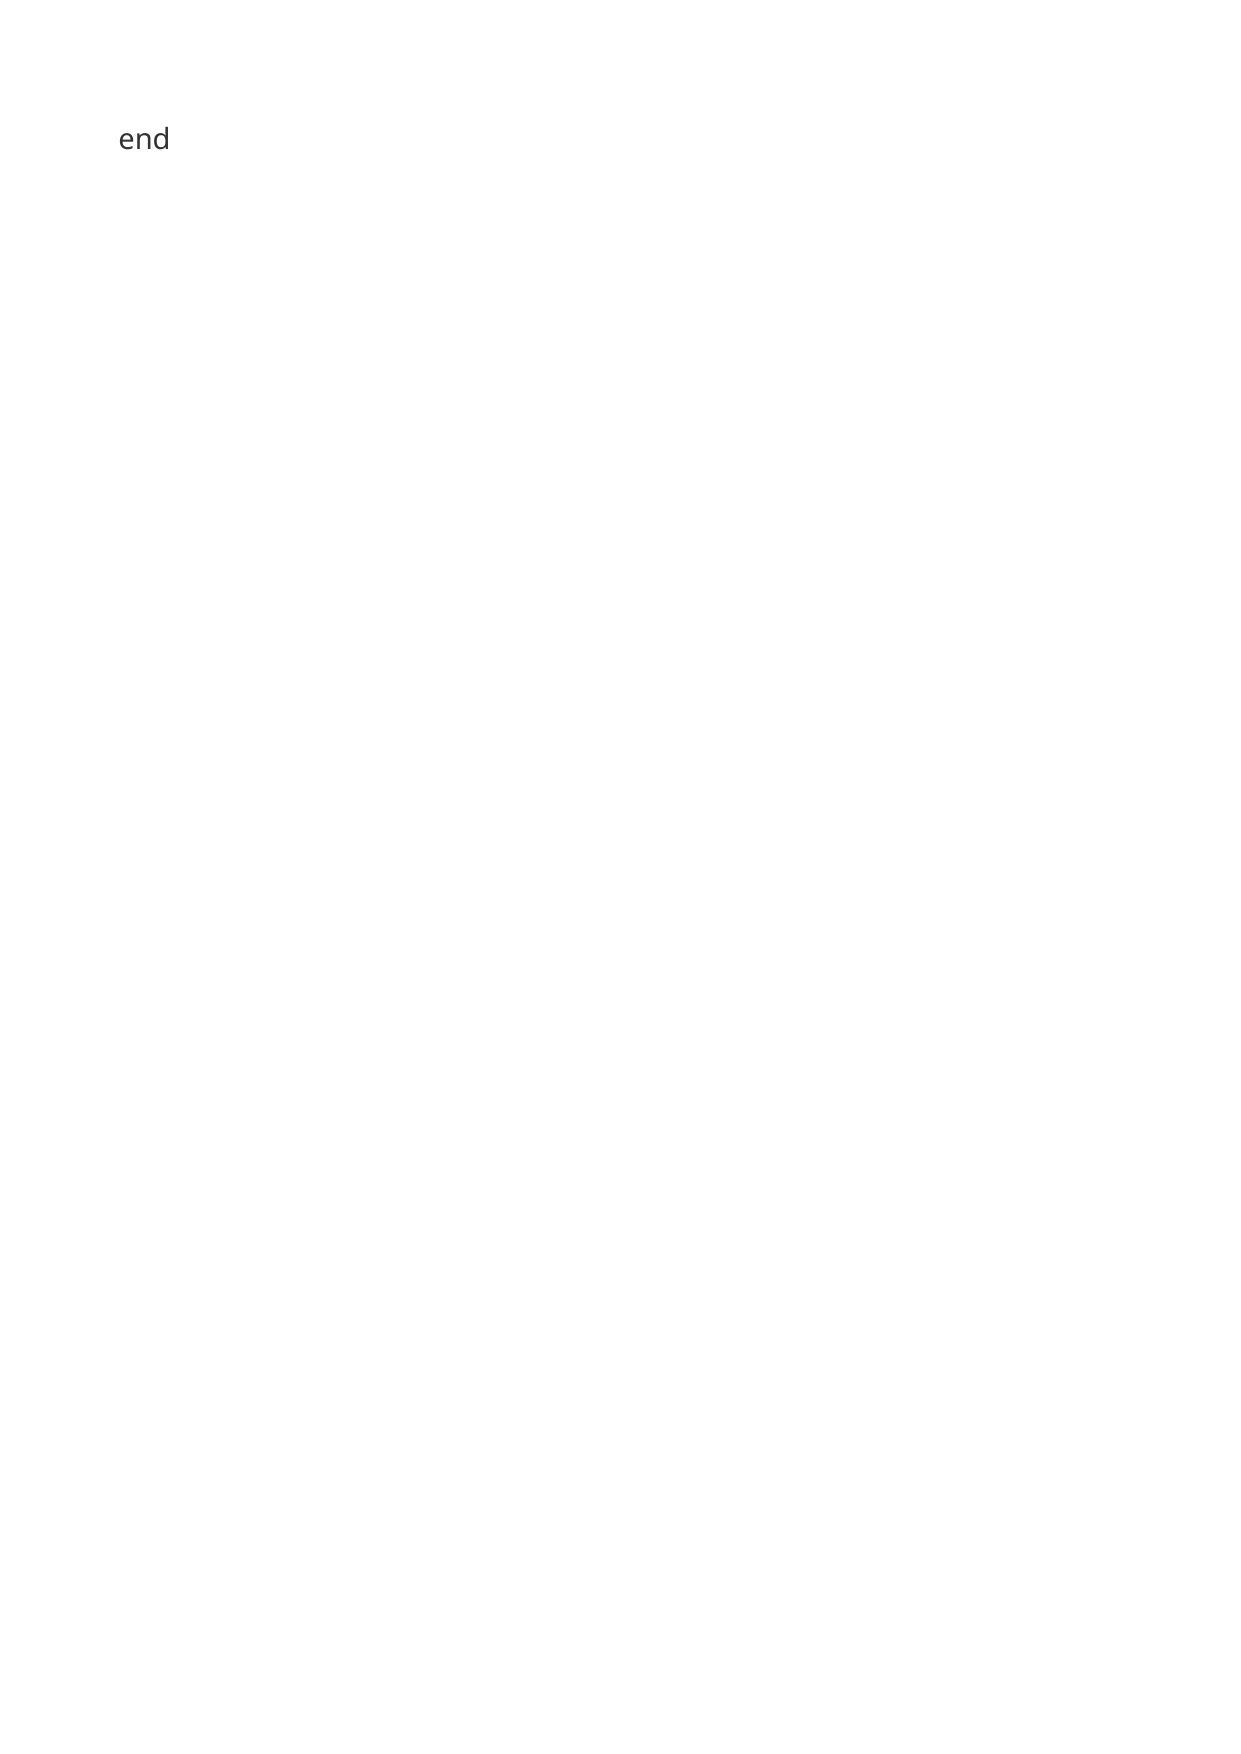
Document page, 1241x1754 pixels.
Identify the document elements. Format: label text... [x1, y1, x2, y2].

text end [118, 118, 1122, 158]
